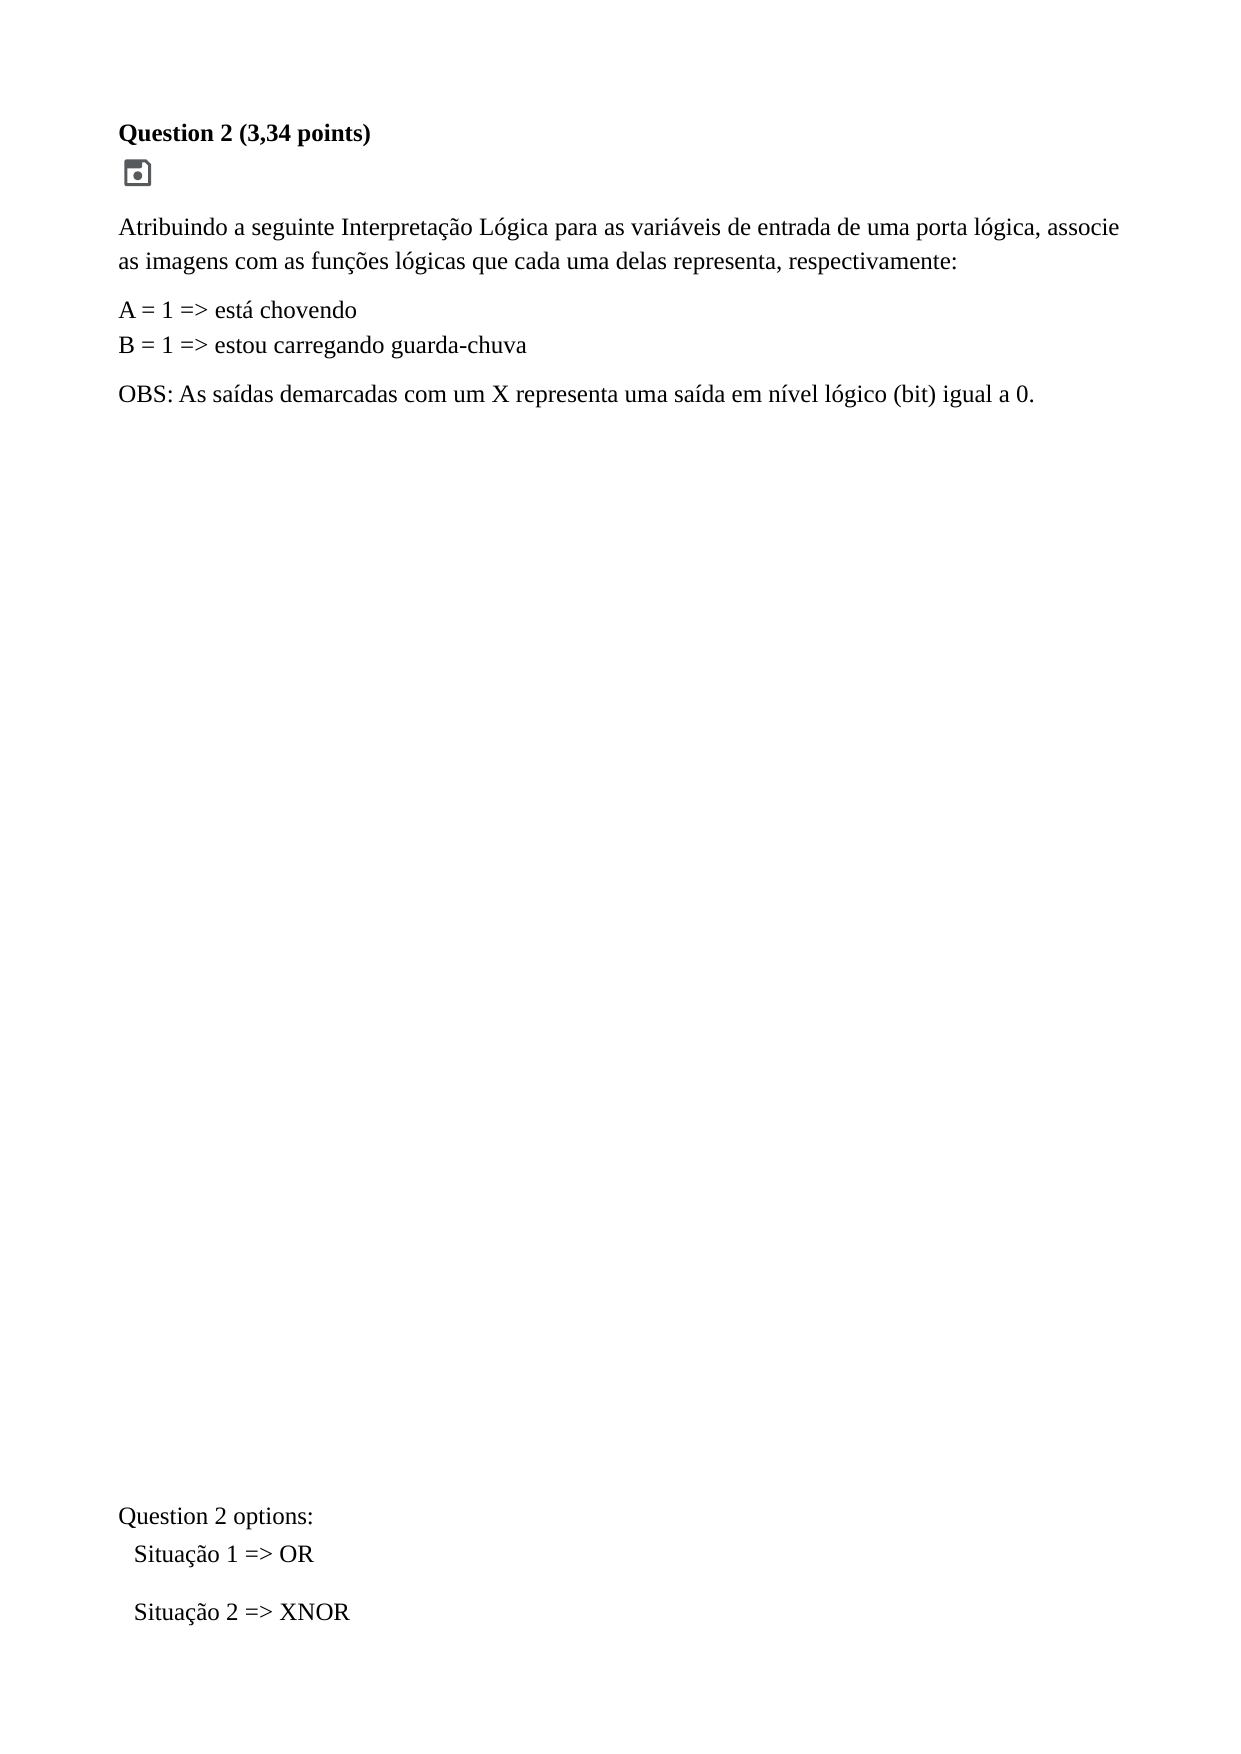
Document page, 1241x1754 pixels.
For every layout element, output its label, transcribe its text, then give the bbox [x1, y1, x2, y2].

table_header Situação 1 => OR Situação 2 => XNOR [131, 1536, 365, 1636]
text Atribuindo a seguinte Interpretação Lógica para as variáveis de entrada de uma porta lógica, associe as imagens com as funções lógicas que cada uma delas representa, respectivamente: [118, 212, 1122, 275]
subtitle Question 2 (3,34 points) [118, 118, 1122, 147]
text A = 1 => está chovendo B = 1 => estou carregando guarda-chuva [118, 295, 1122, 359]
table_header [118, 1536, 131, 1636]
text Question 2 options: [118, 1501, 1122, 1530]
text OBS: As saídas demarcadas com um X representa uma saída em nível lógico (bit) igual a 0. [118, 379, 1122, 408]
